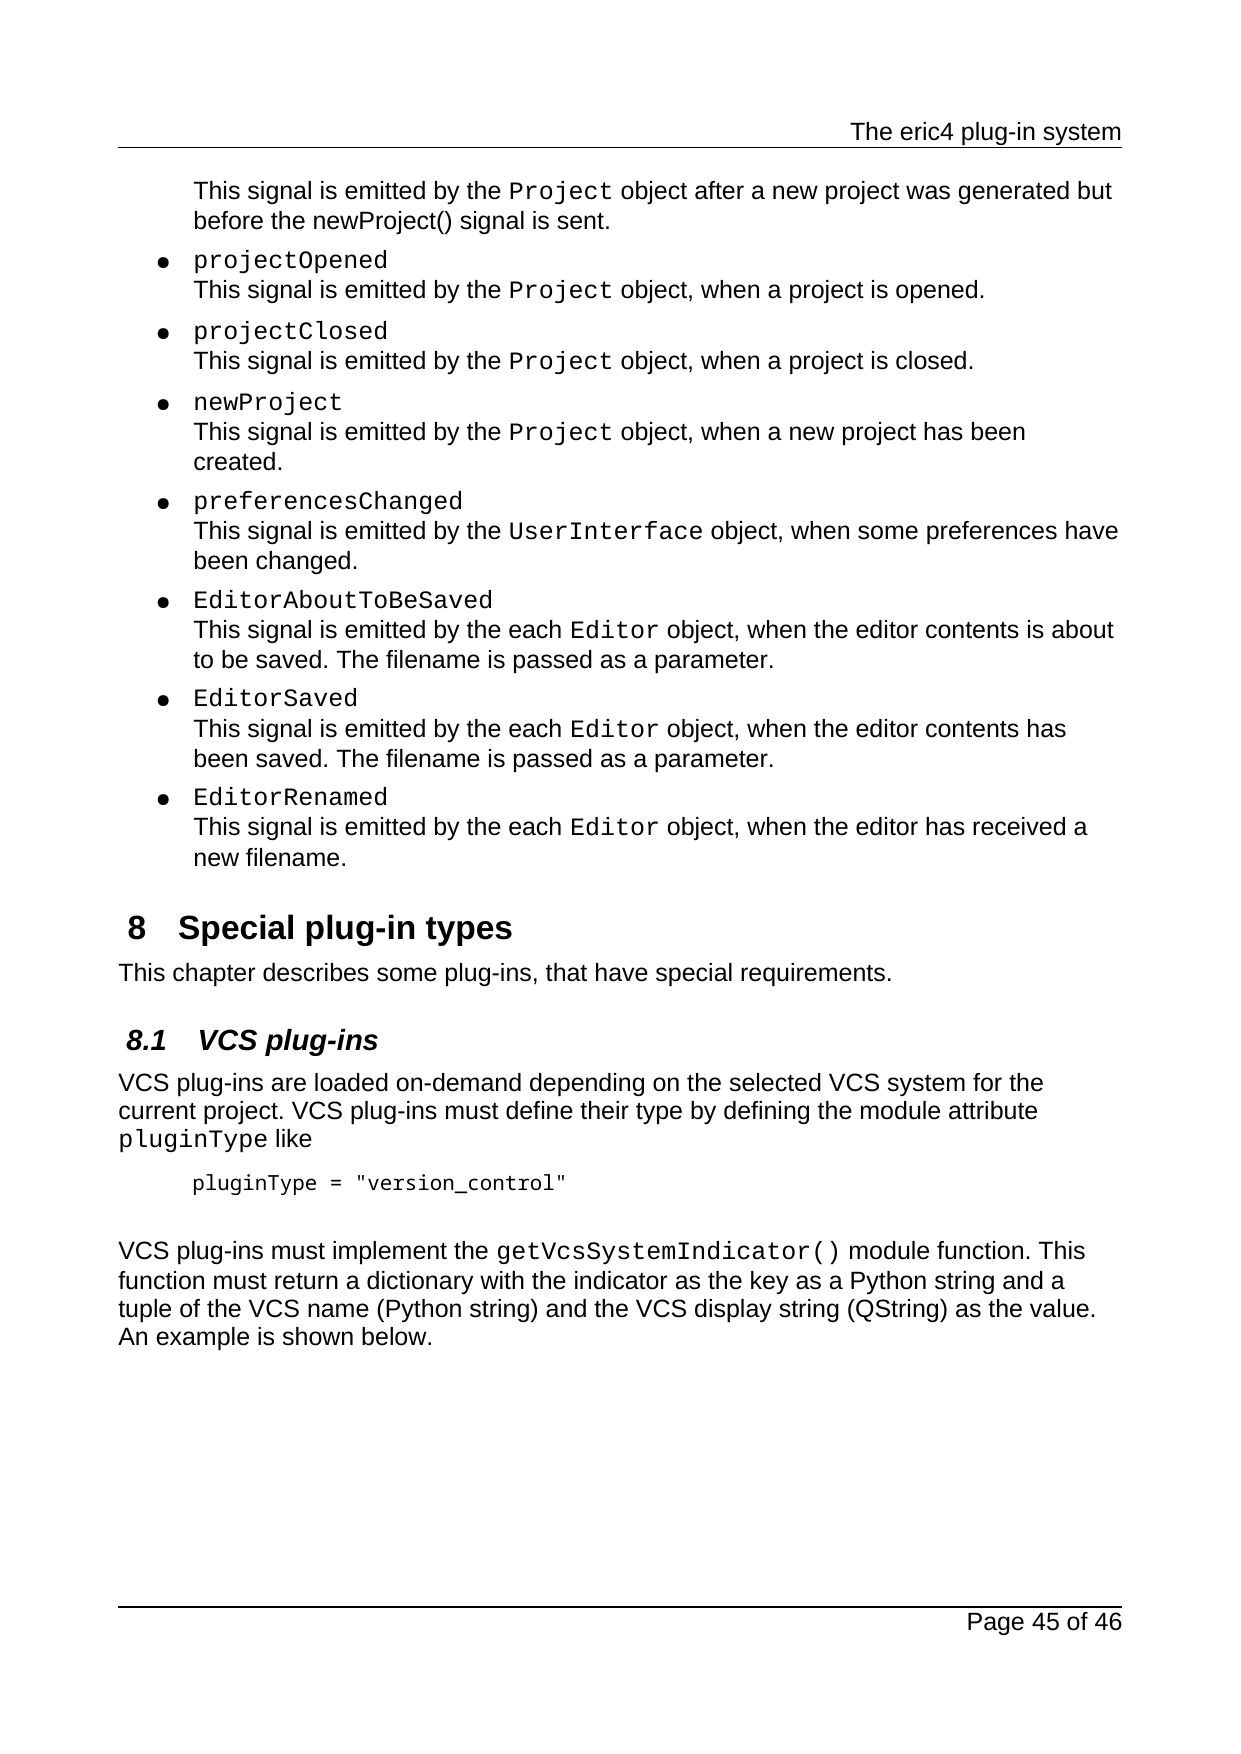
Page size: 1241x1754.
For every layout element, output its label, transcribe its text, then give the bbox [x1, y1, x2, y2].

text VCS plug-ins are loaded on-demand depending on the selected VCS system for the current project. VCS plug-ins must define their type by defining the module attribute pluginType like [118, 1069, 1122, 1155]
list EditorRenamed This signal is emitted by the each Editor object, when the editor has received a new filename. [156, 785, 1122, 871]
text VCS plug-ins must implement the getVcsSystemIndicator() module function. This function must return a dictionary with the indicator as the key as a Python string and a tuple of the VCS name (Python string) and the VCS display string (QString) as the value. An example is shown below. [118, 1237, 1122, 1350]
list pluginType = "version_control" [192, 1168, 1122, 1196]
list projectOpened This signal is emitted by the Project object, when a project is opened. [156, 248, 1122, 306]
text This chapter describes some plug-ins, that have special requirements. [118, 959, 1122, 987]
list EditorAboutToBeSaved This signal is emitted by the each Editor object, when the editor contents is about to be saved. The filename is passed as a parameter. [156, 587, 1122, 673]
list preferencesChanged This signal is emitted by the UserInterface object, when some preferences have been changed. [156, 488, 1122, 575]
list newProject This signal is emitted by the Project object, when a new project has been created. [156, 389, 1122, 476]
subtitle Special plug-in types [118, 909, 1122, 946]
list This signal is emitted by the Project object after a new project was generated but before the newProject() signal is sent. [156, 177, 1122, 235]
list projectClosed This signal is emitted by the Project object, when a project is closed. [156, 318, 1122, 377]
subtitle VCS plug-ins [118, 1024, 1122, 1057]
list EditorSaved This signal is emitted by the each Editor object, when the editor contents has been saved. The filename is passed as a parameter. [156, 686, 1122, 772]
